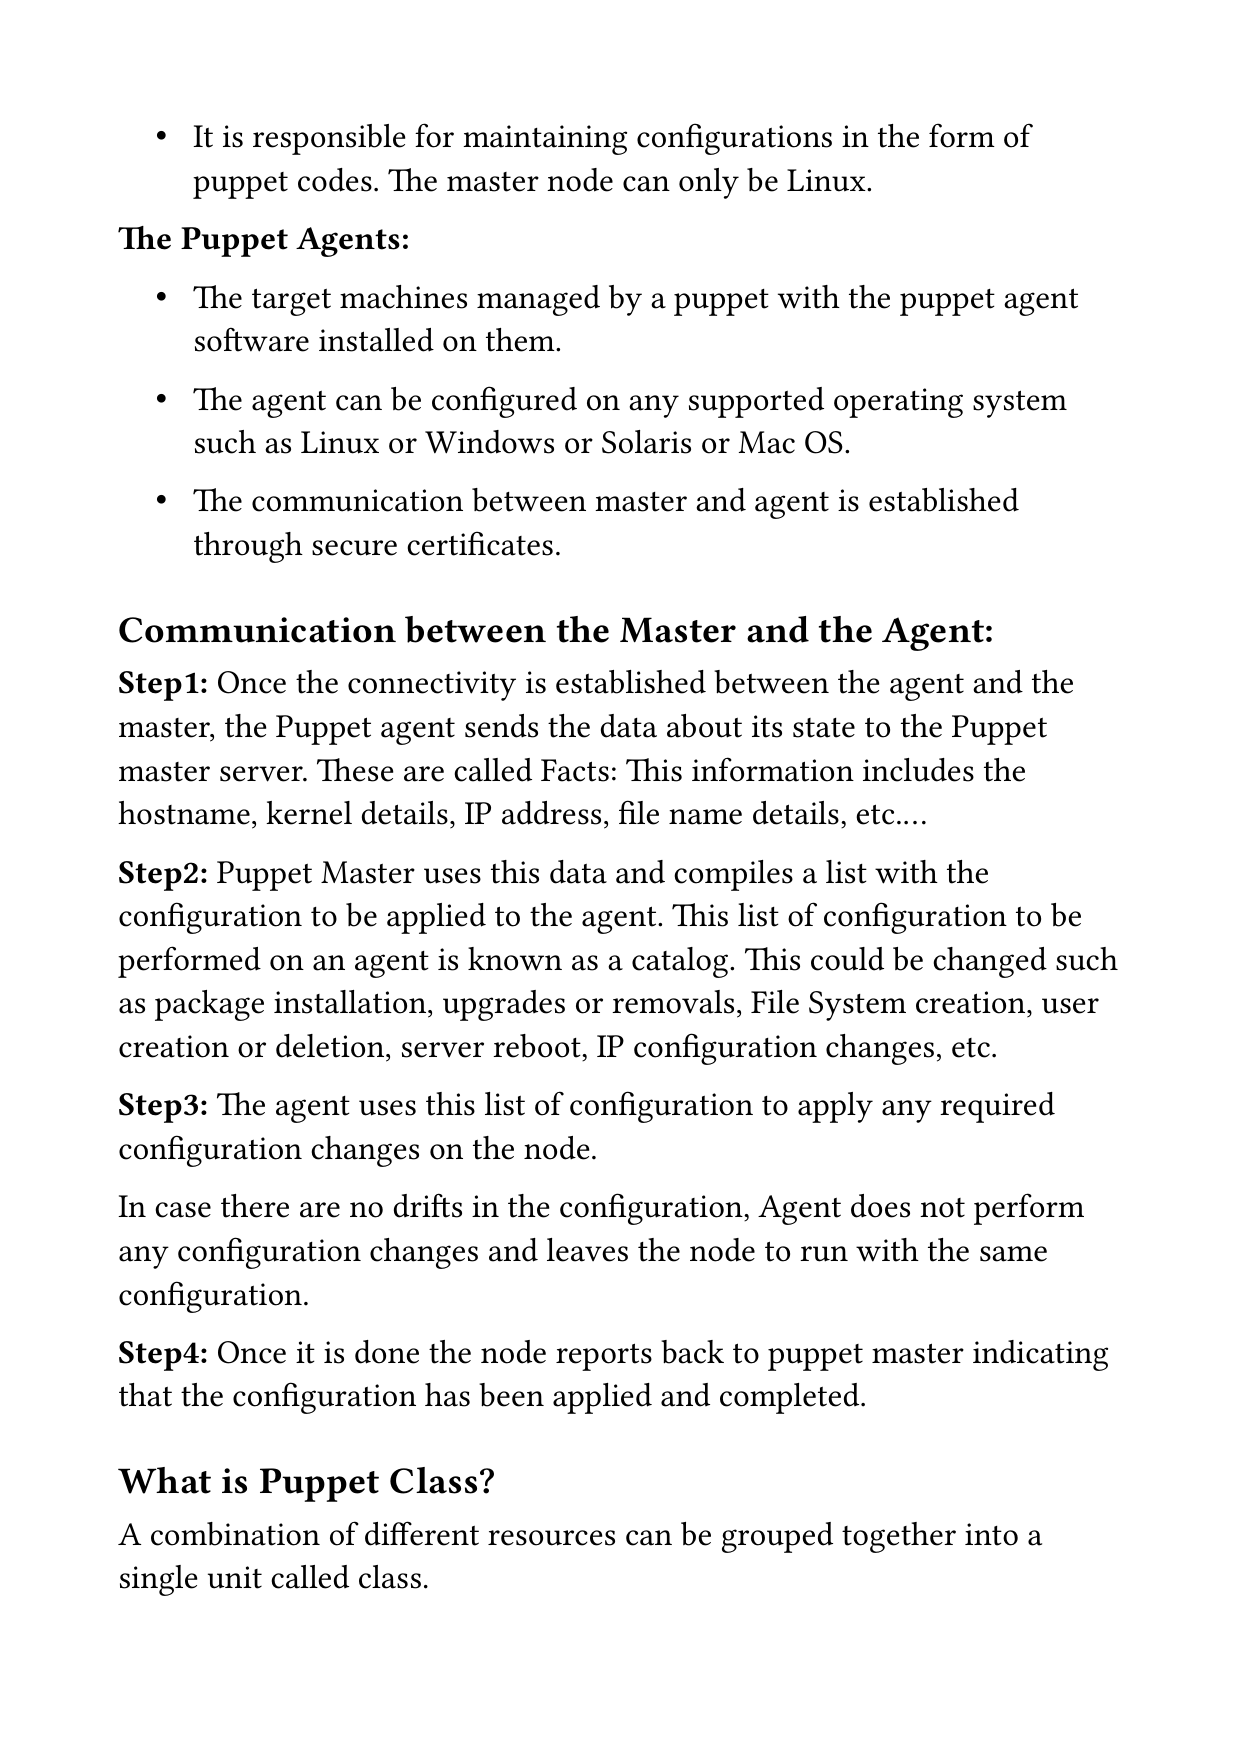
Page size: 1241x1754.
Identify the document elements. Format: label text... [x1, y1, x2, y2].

text In case there are no drifts in the configuration, Agent does not perform any configuration changes and leaves the node to run with the same configuration. [118, 1188, 1122, 1313]
text The Puppet Agents: [118, 220, 1122, 258]
text Step1: Once the connectivity is established between the agent and the master, the Puppet agent sends the data about its state to the Puppet master server. These are called Facts: This information includes the hostname, kernel details, IP address, file name details, etc.… [118, 664, 1122, 833]
list The communication between master and agent is established through secure certificates. [156, 482, 1122, 564]
list The agent can be configured on any supported operating system such as Linux or Windows or Solaris or Mac OS. [156, 380, 1122, 462]
subtitle What is Puppet Class? [118, 1460, 1122, 1503]
text Step2: Puppet Master uses this data and compiles a list with the configuration to be applied to the agent. This list of configuration to be performed on an agent is known as a catalog. This could be changed such as package installation, upgrades or removals, File System creation, user creation or deletion, server reboot, IP configuration changes, etc. [118, 853, 1122, 1066]
text Step3: The agent uses this list of configuration to apply any required configuration changes on the node. [118, 1086, 1122, 1168]
text A combination of different resources can be grouped together into a single unit called class. [118, 1516, 1122, 1597]
list The target machines managed by a puppet with the puppet agent software installed on them. [156, 278, 1122, 360]
text Step4: Once it is done the node reports back to puppet master indicating that the configuration has been applied and completed. [118, 1333, 1122, 1415]
subtitle Communication between the Master and the Agent: [118, 609, 1122, 652]
list It is responsible for maintaining configurations in the form of puppet codes. The master node can only be Linux. [156, 118, 1122, 200]
